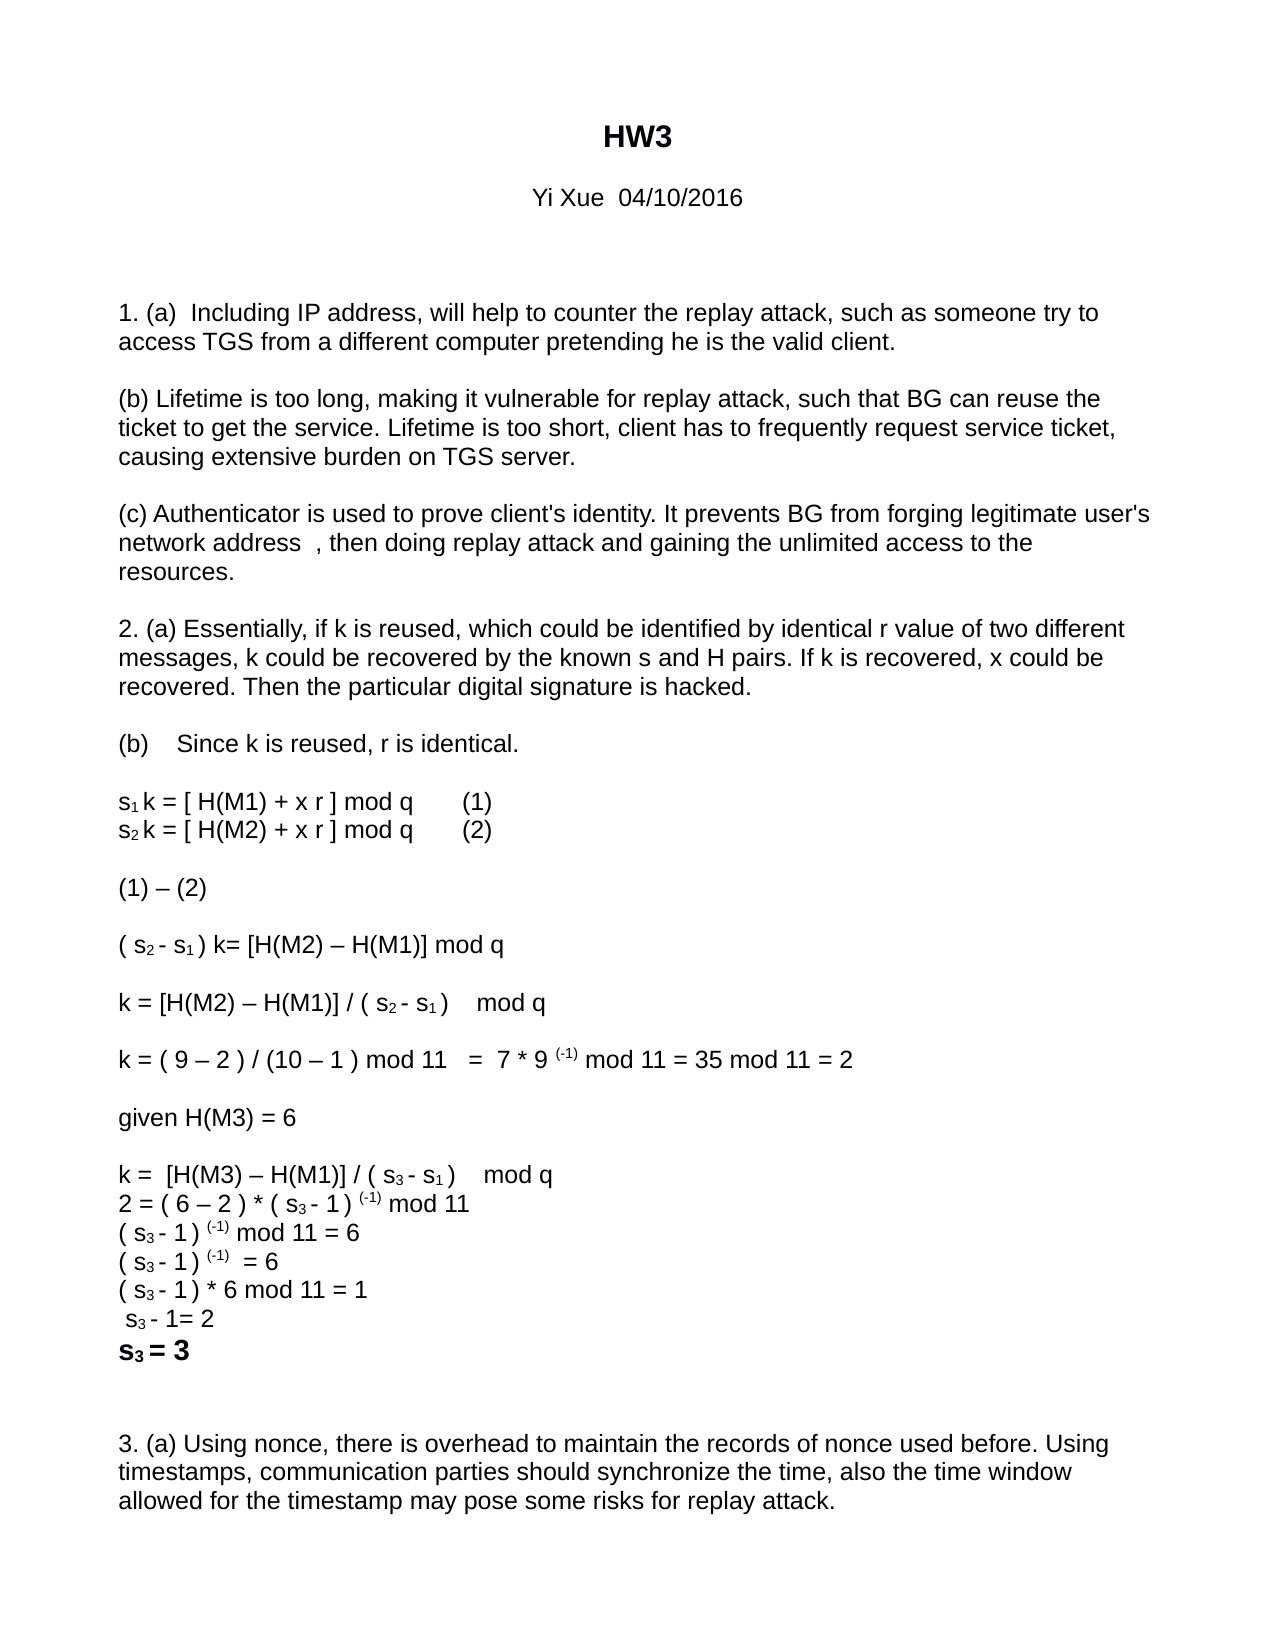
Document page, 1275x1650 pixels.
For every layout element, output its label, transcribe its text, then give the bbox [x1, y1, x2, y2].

text (b) Lifetime is too long, making it vulnerable for replay attack, such that BG can reuse the ticket to get the service. Lifetime is too short, client has to frequently request service ticket, causing extensive burden on TGS server. [118, 384, 1157, 470]
text s2 k = [ H(M2) + x r ] mod q (2) [118, 815, 1157, 844]
text ( s3 - 1 ) * 6 mod 11 = 1 [118, 1275, 1157, 1304]
text (1) – (2) [118, 873, 1157, 902]
text s3 - 1= 2 [118, 1304, 1157, 1333]
text k = ( 9 – 2 ) / (10 – 1 ) mod 11 = 7 * 9 (-1) mod 11 = 35 mod 11 = 2 [118, 1045, 1157, 1074]
text ( s3 - 1 ) (-1) = 6 [118, 1247, 1157, 1275]
text s3 = 3 [118, 1333, 1157, 1366]
text 2. (a) Essentially, if k is reused, which could be identified by identical r value of two different messages, k could be recovered by the known s and H pairs. If k is recovered, x could be recovered. Then the particular digital signature is hacked. [118, 614, 1157, 700]
text given H(M3) = 6 [118, 1103, 1157, 1132]
text 3. (a) Using nonce, there is overhead to maintain the records of nonce used before. Using timestamps, communication parties should synchronize the time, also the time window allowed for the timestamp may pose some risks for replay attack. [118, 1429, 1157, 1515]
text 2 = ( 6 – 2 ) * ( s3 - 1 ) (-1) mod 11 [118, 1189, 1157, 1218]
text Yi Xue 04/10/2016 [118, 183, 1157, 212]
text ( s3 - 1 ) (-1) mod 11 = 6 [118, 1218, 1157, 1247]
text (c) Authenticator is used to prove client's identity. It prevents BG from forging legitimate user's network address , then doing replay attack and gaining the unlimited access to the resources. [118, 499, 1157, 585]
text k = [H(M2) – H(M1)] / ( s2 - s1 ) mod q [118, 988, 1157, 1017]
text k = [H(M3) – H(M1)] / ( s3 - s1 ) mod q [118, 1160, 1157, 1189]
text HW3 [118, 118, 1157, 154]
text (b) Since k is reused, r is identical. [118, 729, 1157, 758]
text 1. (a) Including IP address, will help to counter the replay attack, such as someone try to access TGS from a different computer pretending he is the valid client. [118, 298, 1157, 355]
text ( s2 - s1 ) k= [H(M2) – H(M1)] mod q [118, 930, 1157, 959]
text s1 k = [ H(M1) + x r ] mod q (1) [118, 787, 1157, 815]
